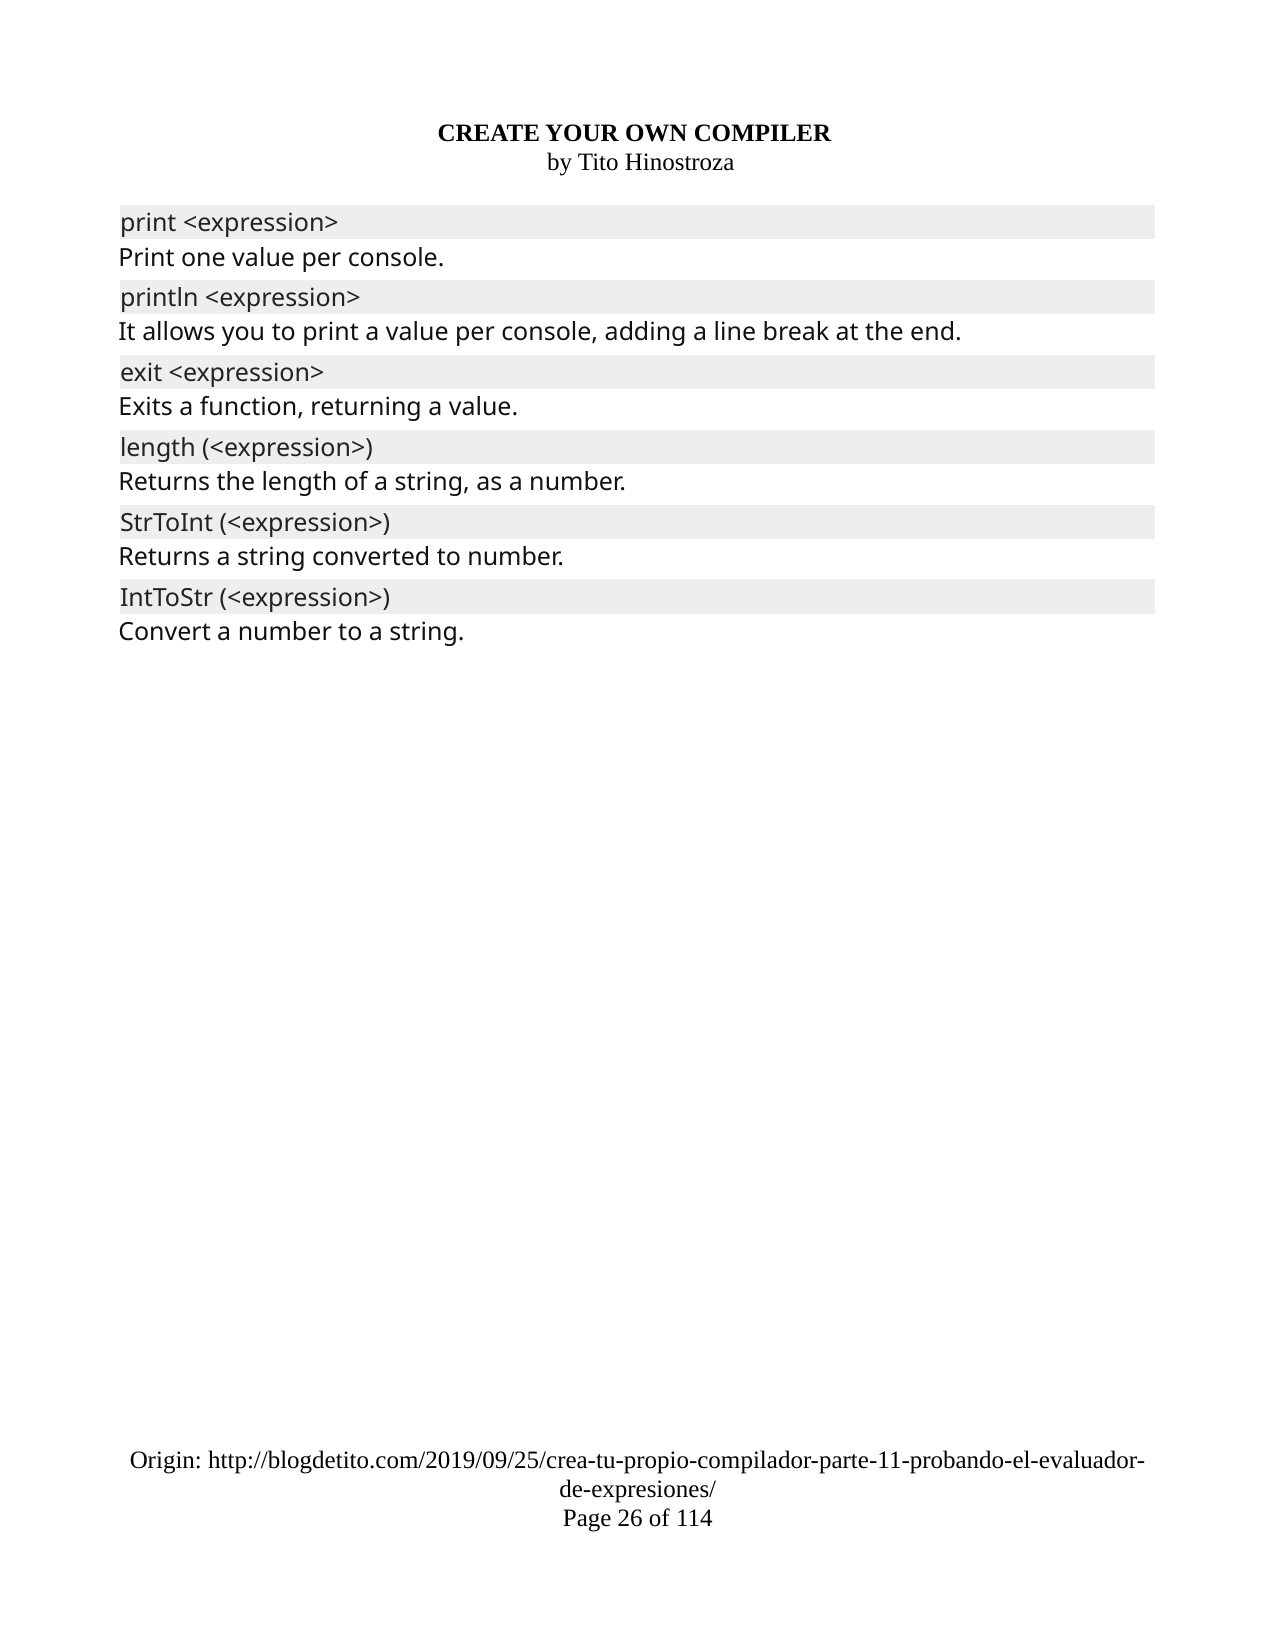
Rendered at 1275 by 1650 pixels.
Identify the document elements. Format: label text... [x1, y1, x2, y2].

text StrToInt (<expression>) [120, 505, 1155, 539]
text IntToStr (<expression>) [120, 579, 1155, 614]
text length (<expression>) [120, 430, 1155, 464]
text Returns a string converted to number. [118, 539, 1157, 573]
text Exits a function, returning a value. [118, 389, 1157, 423]
text Returns the length of a string, as a number. [118, 464, 1157, 498]
text Convert a number to a string. [118, 614, 1157, 648]
text println <expression> [120, 280, 1155, 314]
text It allows you to print a value per console, adding a line break at the end. [118, 314, 1157, 348]
text Print one value per console. [118, 239, 1157, 273]
text exit <expression> [120, 355, 1155, 389]
text print <expression> [120, 205, 1155, 239]
